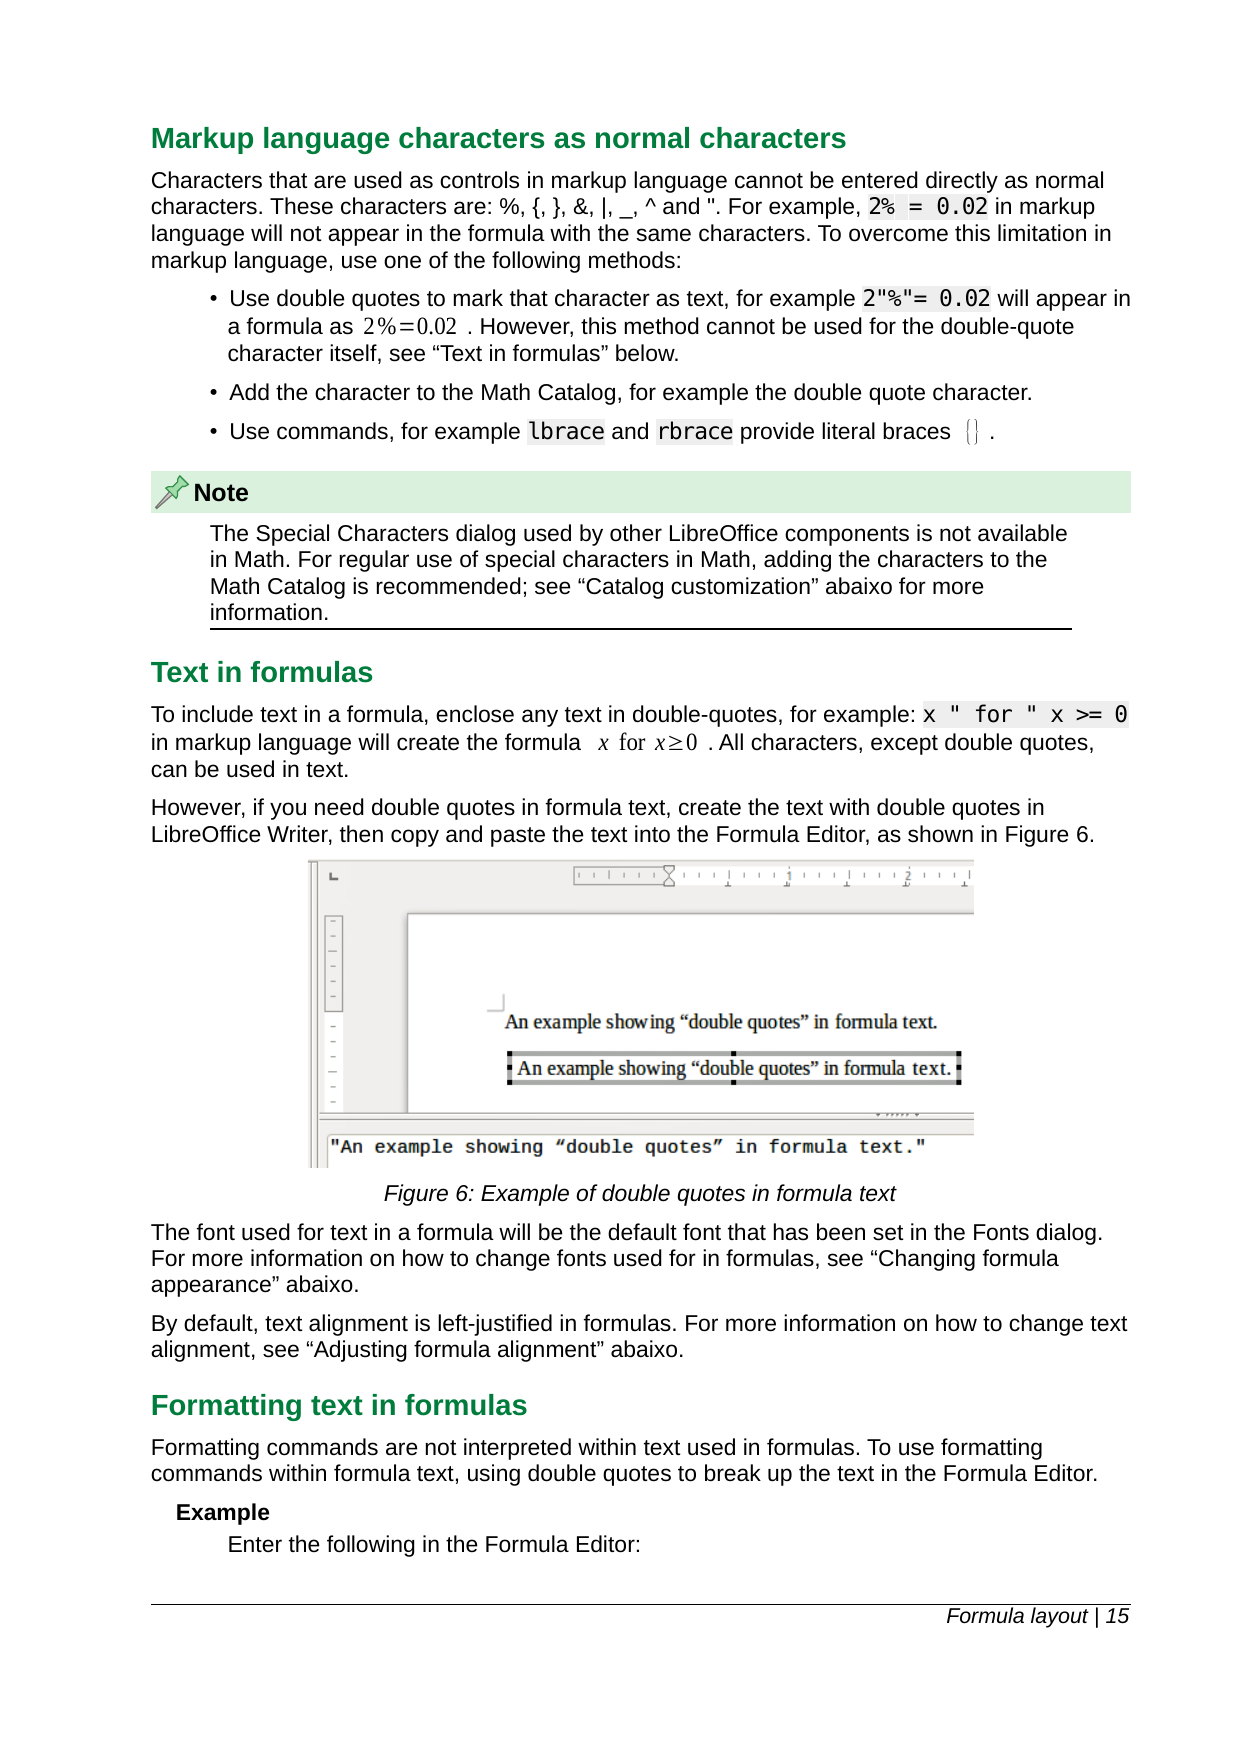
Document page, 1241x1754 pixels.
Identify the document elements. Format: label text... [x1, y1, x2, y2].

subtitle Markup language characters as normal characters [151, 121, 1131, 154]
text Figure 6: Example of double quotes in formula text [308, 1180, 974, 1206]
list Use double quotes to mark that character as text, for example 2"%"= 0.02 will appear in a formula as. However, this method cannot be used for the double-quote character itself, see “Text in formulas” below. [209, 285, 1131, 366]
text To include text in a formula, enclose any text in double-quotes, for example: x " for " x >= 0 in markup language will create the formula . All characters, except double quotes, can be used in text. [151, 701, 1131, 782]
subtitle Formatting text in formulas [151, 1387, 1131, 1421]
subtitle Note [193, 471, 1131, 513]
list Characters that are used as controls in markup language cannot be entered directly as normal characters. These characters are: %, {, }, &, |, _, ^ and ". For example, 2% = 0.02 in markup language will not appear in the formula with the same characters. To overcome this limitation in markup language, use one of the following methods: [151, 167, 1131, 273]
text Enter the following in the Formula Editor: [227, 1531, 1131, 1558]
list Add the character to the Math Catalog, for example the double quote character. [209, 379, 1131, 405]
list Use commands, for example lbrace and rbrace provide literal braces . [209, 418, 1131, 446]
text Example [176, 1499, 1131, 1525]
picture [307, 859, 974, 1168]
subtitle Text in formulas [151, 655, 1131, 689]
list Formatting commands are not interpreted within text used in formulas. To use formatting commands within formula text, using double quotes to break up the text in the Formula Editor. [151, 1433, 1131, 1486]
text However, if you need double quotes in formula text, create the text with double quotes in LibreOffice Writer, then copy and paste the text into the Formula Editor, as shown in Figure 6. [151, 794, 1131, 847]
text By default, text alignment is left-justified in formulas. For more information on how to change text alignment, see “Adjusting formula alignment” abaixo. [151, 1310, 1131, 1363]
text The font used for text in a formula will be the default font that has been set in the Fonts dialog. For more information on how to change fonts used for in formulas, see “Changing formula appearance” abaixo. [151, 1218, 1131, 1297]
text The Special Characters dialog used by other LibreOffice components is not available in Math. For regular use of special characters in Math, adding the characters to the Math Catalog is recommended; see “Catalog customization” abaixo for more information. [209, 520, 1072, 630]
